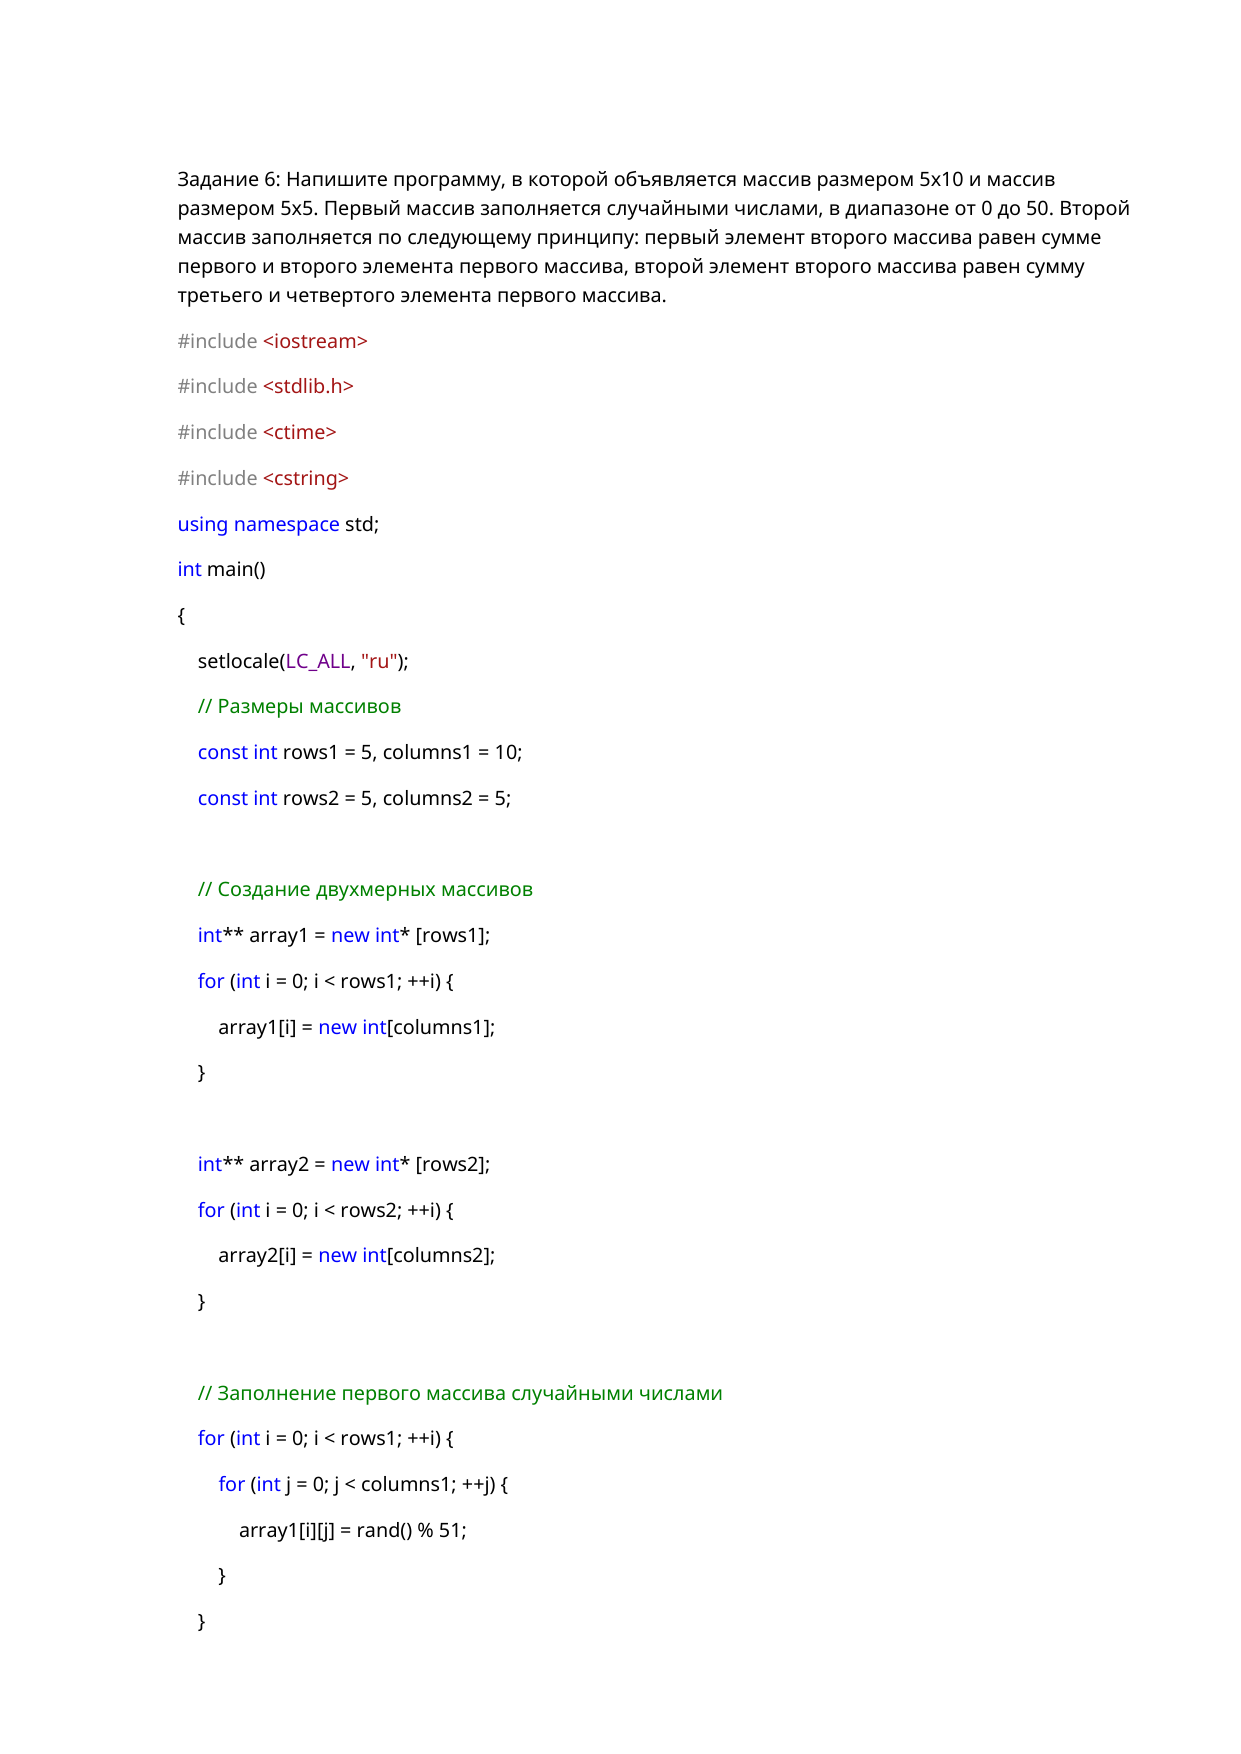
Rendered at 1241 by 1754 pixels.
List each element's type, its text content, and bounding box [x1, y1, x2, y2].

text using namespace std; [177, 510, 1152, 537]
text } [177, 1607, 1152, 1634]
text int** array1 = new int* [rows1]; [177, 921, 1152, 948]
text Задание 6: Напишите программу, в которой объявляется массив размером 5х10 и массив размером 5х5. Первый массив заполняется случайными числами, в диапазоне от 0 до 50. Второй массив заполняется по следующему принципу: первый элемент второго массива равен сумме первого и второго элемента первого массива, второй элемент второго массива равен сумму третьего и четвертого элемента первого массива. [177, 165, 1152, 308]
text int main() [177, 556, 1152, 583]
text array1[i][j] = rand() % 51; [177, 1516, 1152, 1543]
text for (int i = 0; i < rows1; ++i) { [177, 967, 1152, 994]
text // Заполнение первого массива случайными числами [177, 1379, 1152, 1406]
text for (int i = 0; i < rows1; ++i) { [177, 1424, 1152, 1451]
text for (int i = 0; i < rows2; ++i) { [177, 1196, 1152, 1223]
text setlocale(LC_ALL, "ru"); [177, 647, 1152, 674]
text } [177, 1287, 1152, 1314]
text const int rows1 = 5, columns1 = 10; [177, 738, 1152, 766]
text } [177, 1562, 1152, 1589]
text // Размеры массивов [177, 693, 1152, 720]
text #include <stdlib.h> [177, 373, 1152, 400]
text // Создание двухмерных массивов [177, 876, 1152, 903]
text array1[i] = new int[columns1]; [177, 1013, 1152, 1040]
text #include <cstring> [177, 464, 1152, 491]
text { [177, 601, 1152, 628]
text } [177, 1059, 1152, 1086]
text const int rows2 = 5, columns2 = 5; [177, 784, 1152, 811]
text array2[i] = new int[columns2]; [177, 1242, 1152, 1268]
text #include <ctime> [177, 418, 1152, 445]
text #include <iostream> [177, 327, 1152, 354]
text for (int j = 0; j < columns1; ++j) { [177, 1470, 1152, 1497]
text int** array2 = new int* [rows2]; [177, 1150, 1152, 1177]
